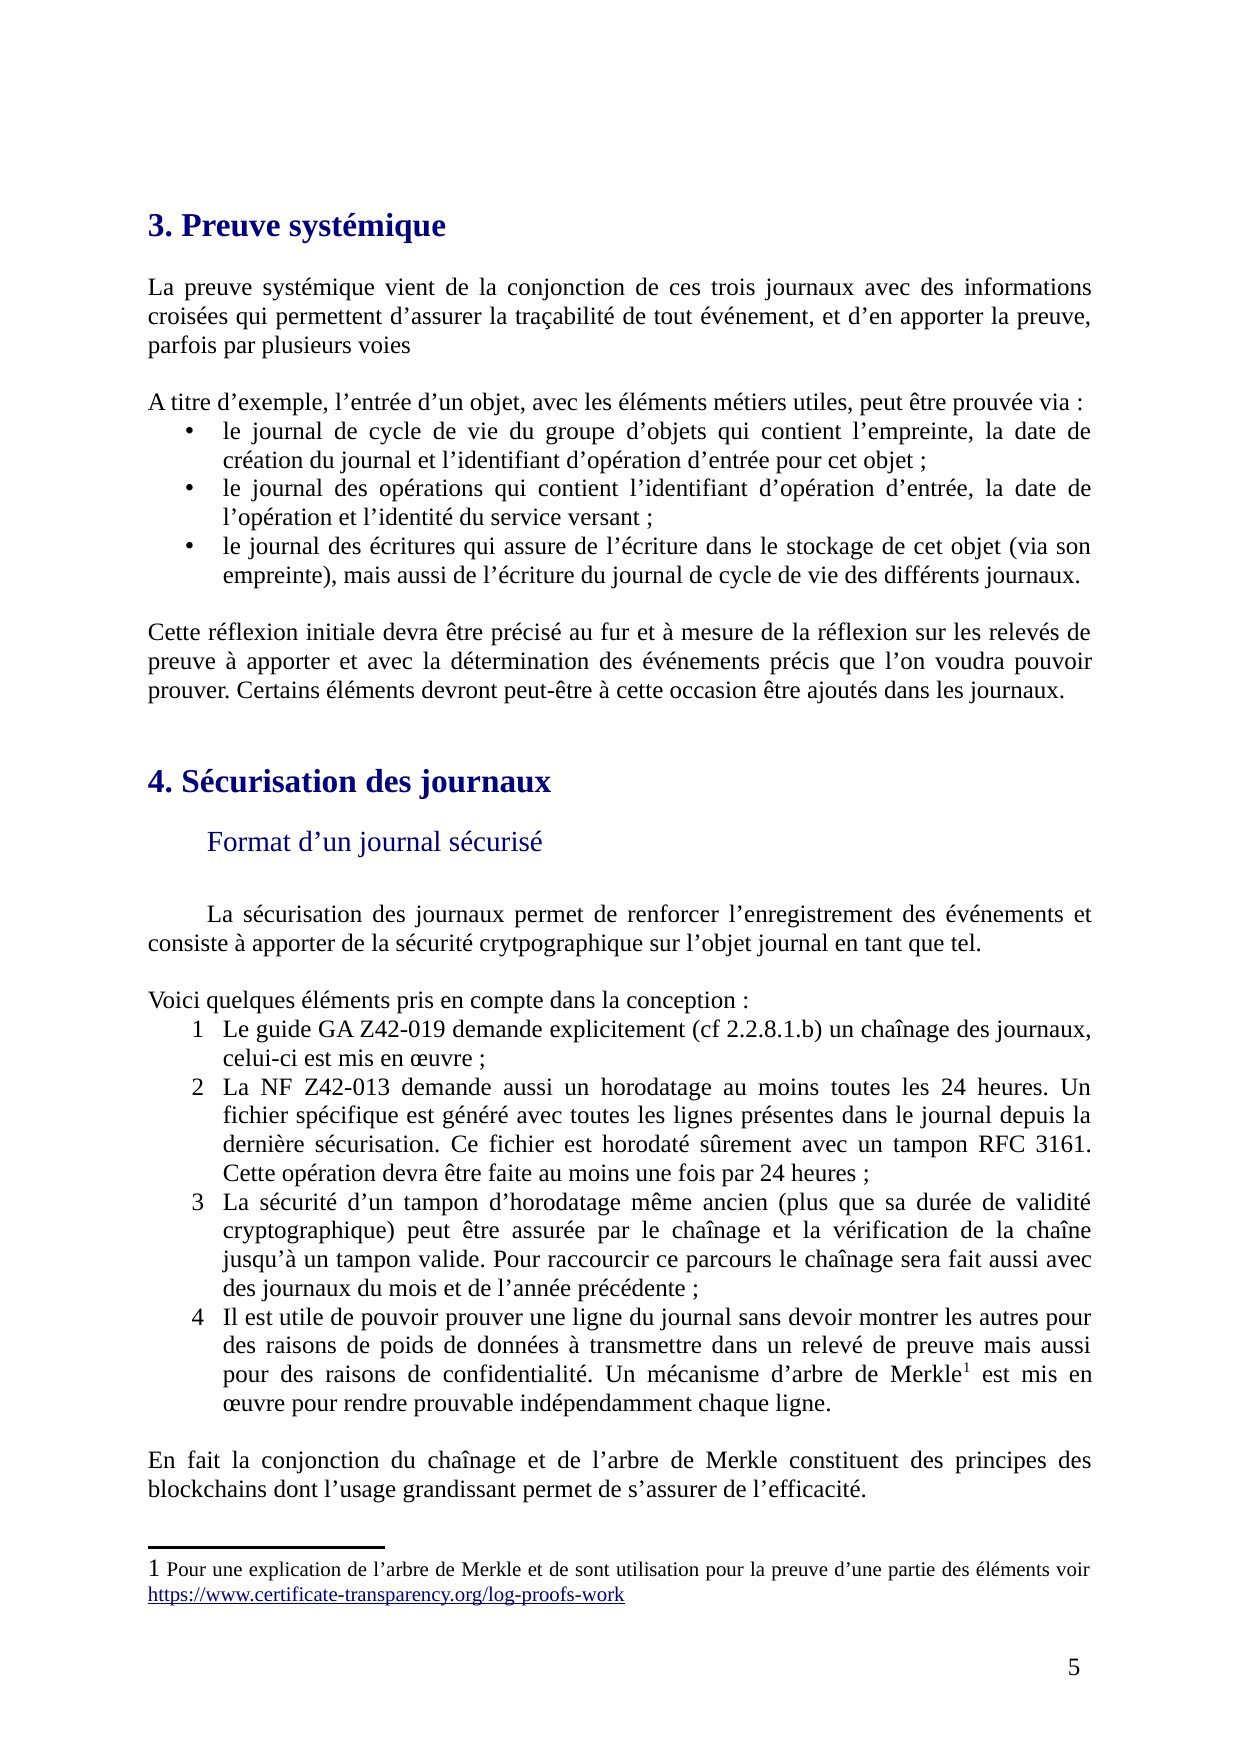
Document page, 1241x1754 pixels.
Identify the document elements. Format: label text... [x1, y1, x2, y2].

text La preuve systémique vient de la conjonction de ces trois journaux avec des informations croisées qui permettent d’assurer la traçabilité de tout événement, et d’en apporter la preuve, parfois par plusieurs voies [148, 272, 1093, 358]
list le journal des écritures qui assure de l’écriture dans le stockage de cet objet (via son empreinte), mais aussi de l’écriture du journal de cycle de vie des différents journaux. [185, 531, 1093, 588]
subtitle Format d’un journal sécurisé [148, 824, 1093, 858]
text Voici quelques éléments pris en compte dans la conception : [148, 985, 1093, 1014]
text La sécurisation des journaux permet de renforcer l’enregistrement des événements et consiste à apporter de la sécurité crytpographique sur l’objet journal en tant que tel. [148, 899, 1093, 957]
text Cette réflexion initiale devra être précisé au fur et à mesure de la réflexion sur les relevés de preuve à apporter et avec la détermination des événements précis que l’on voudra pouvoir prouver. Certains éléments devront peut-être à cette occasion être ajoutés dans les journaux. [148, 617, 1093, 703]
text En fait la conjonction du chaînage et de l’arbre de Merkle constituent des principes des blockchains dont l’usage grandissant permet de s’assurer de l’efficacité. [148, 1445, 1093, 1503]
list La sécurité d’un tampon d’horodatage même ancien (plus que sa durée de validité cryptographique) peut être assurée par le chaînage et la vérification de la chaîne jusqu’à un tampon valide. Pour raccourcir ce parcours le chaînage sera fait aussi avec des journaux du mois et de l’année précédente ; [185, 1187, 1093, 1302]
list Pour une explication de l’arbre de Merkle et de sont utilisation pour la preuve d’une partie des éléments voir https://www.certificate-transparency.org/log-proofs-work [148, 1553, 1093, 1606]
list le journal des opérations qui contient l’identifiant d’opération d’entrée, la date de l’opération et l’identité du service versant ; [185, 473, 1093, 531]
list Le guide GA Z42-019 demande explicitement (cf 2.2.8.1.b) un chaînage des journaux, celui-ci est mis en œuvre ; [185, 1014, 1093, 1072]
text A titre d’exemple, l’entrée d’un objet, avec les éléments métiers utiles, peut être prouvée via : [148, 387, 1093, 416]
subtitle 4. Sécurisation des journaux [148, 761, 1093, 799]
list La NF Z42-013 demande aussi un horodatage au moins toutes les 24 heures. Un fichier spécifique est généré avec toutes les lignes présentes dans le journal depuis la dernière sécurisation. Ce fichier est horodaté sûrement avec un tampon RFC 3161. Cette opération devra être faite au moins une fois par 24 heures ; [185, 1072, 1093, 1187]
list le journal de cycle de vie du groupe d’objets qui contient l’empreinte, la date de création du journal et l’identifiant d’opération d’entrée pour cet objet ; [185, 416, 1093, 473]
list Il est utile de pouvoir prouver une ligne du journal sans devoir montrer les autres pour des raisons de poids de données à transmettre dans un relevé de preuve mais aussi pour des raisons de confidentialité. Un mécanisme d’arbre de Merkle est mis en œuvre pour rendre prouvable indépendamment chaque ligne. [185, 1302, 1093, 1417]
subtitle 3. Preuve systémique [148, 205, 1093, 243]
